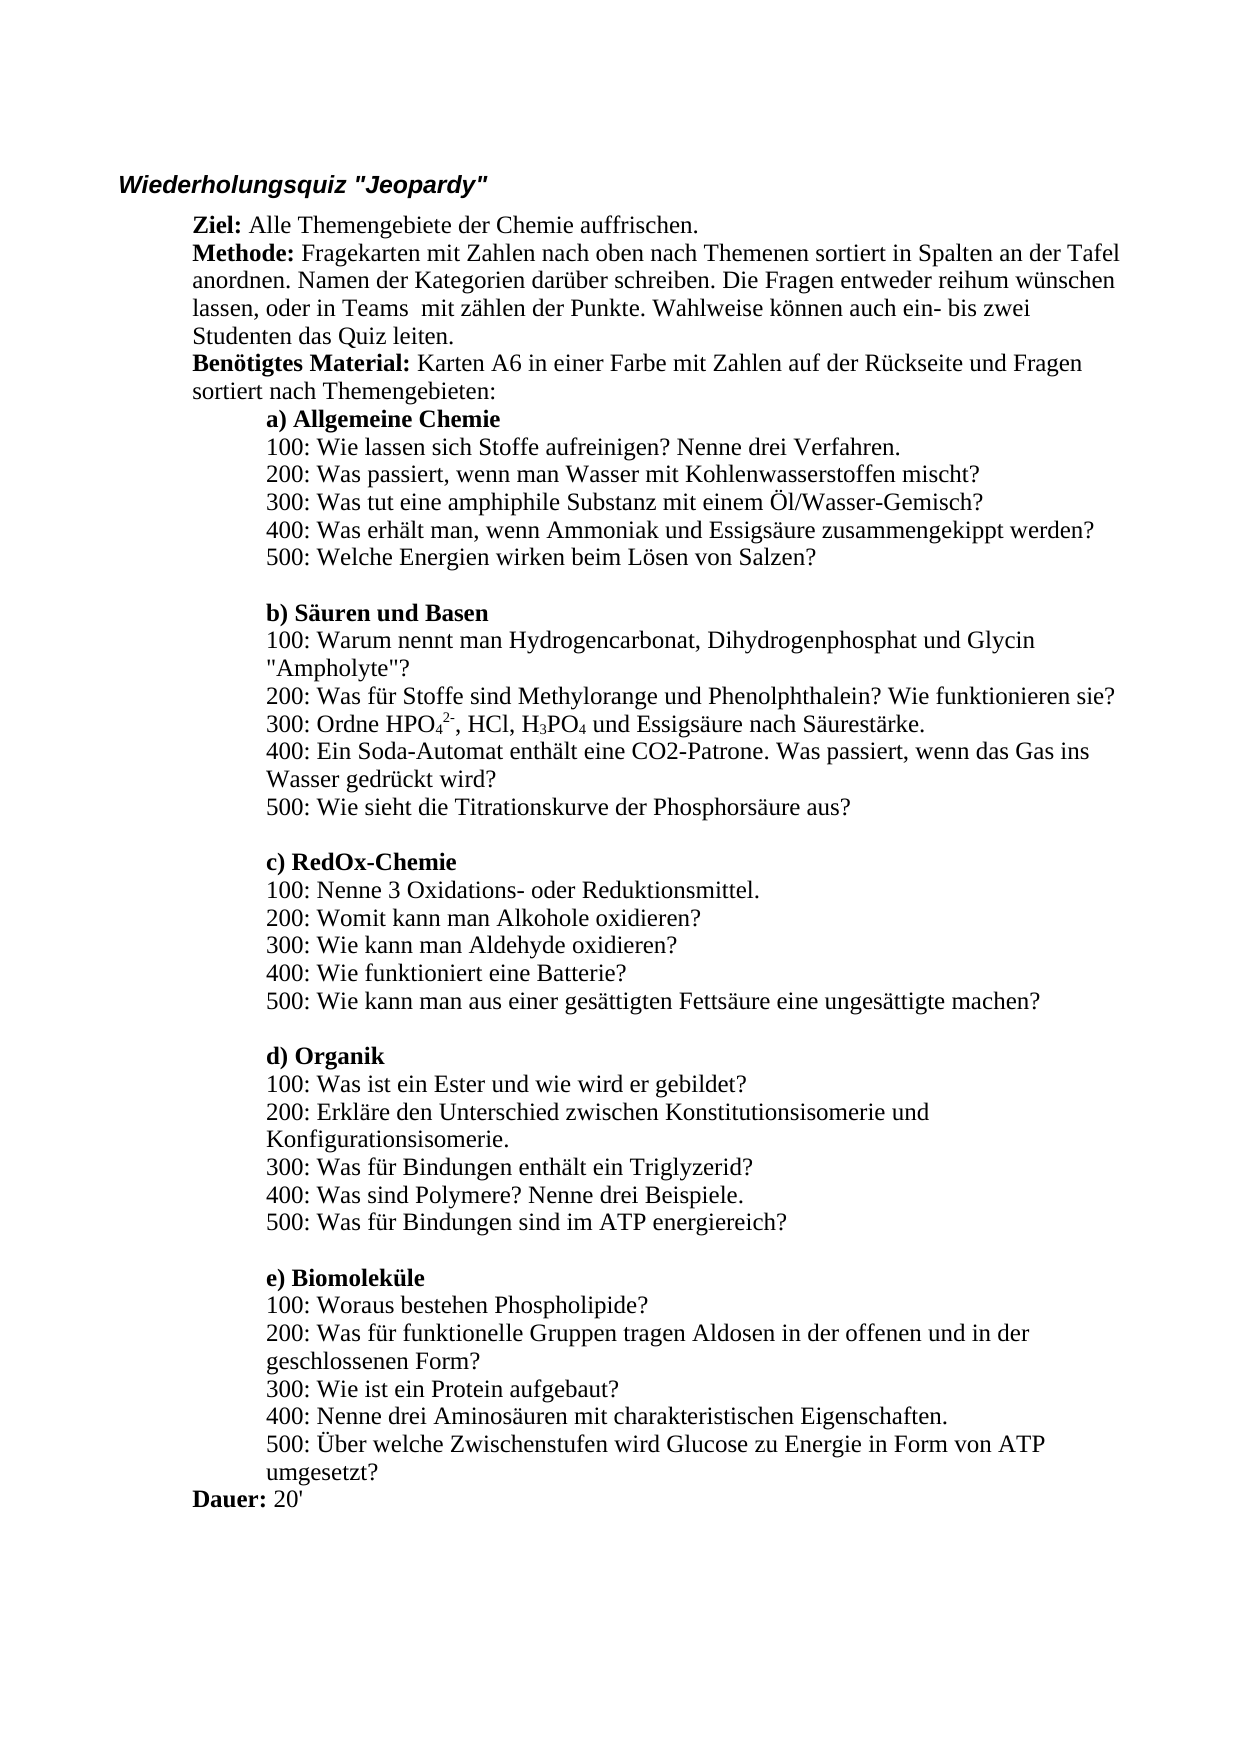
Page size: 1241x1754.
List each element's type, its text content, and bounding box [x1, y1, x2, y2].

text 200: Womit kann man Alkohole oxidieren? [266, 904, 1122, 931]
subtitle Wiederholungsquiz "Jeopardy" [118, 171, 1122, 198]
text 400: Was sind Polymere? Nenne drei Beispiele. [266, 1181, 1122, 1208]
text 200: Was passiert, wenn man Wasser mit Kohlenwasserstoffen mischt? [266, 460, 1122, 488]
text 100: Nenne 3 Oxidations- oder Reduktionsmittel. [266, 876, 1122, 904]
text 300: Wie ist ein Protein aufgebaut? [266, 1375, 1122, 1402]
text Methode: Fragekarten mit Zahlen nach oben nach Themenen sortiert in Spalten an der Tafel anordnen. Namen der Kategorien darüber schreiben. Die Fragen entweder reihum wünschen lassen, oder in Teams mit zählen der Punkte. Wahlweise können auch ein- bis zwei Studenten das Quiz leiten. [192, 239, 1122, 349]
text e) Biomoleküle [266, 1264, 1122, 1292]
text 500: Was für Bindungen sind im ATP energiereich? [266, 1208, 1122, 1236]
text 300: Wie kann man Aldehyde oxidieren? [266, 931, 1122, 959]
text a) Allgemeine Chemie [266, 405, 1122, 433]
text 400: Wie funktioniert eine Batterie? [266, 959, 1122, 987]
text 300: Ordne HPO42-, HCl, H3PO4 und Essigsäure nach Säurestärke. [266, 710, 1122, 737]
text Ziel: Alle Themengebiete der Chemie auffrischen. [192, 211, 1122, 239]
text c) RedOx-Chemie [266, 848, 1122, 876]
text 100: Woraus bestehen Phospholipide? [266, 1292, 1122, 1319]
text 200: Was für Stoffe sind Methylorange und Phenolphthalein? Wie funktionieren sie? [266, 682, 1122, 710]
text Dauer: 20' [192, 1486, 1122, 1513]
text 400: Ein Soda-Automat enthält eine CO2-Patrone. Was passiert, wenn das Gas ins Wasser gedrückt wird? [266, 737, 1122, 793]
text 100: Was ist ein Ester und wie wird er gebildet? [266, 1070, 1122, 1098]
text 500: Wie kann man aus einer gesättigten Fettsäure eine ungesättigte machen? [266, 987, 1122, 1014]
text 100: Wie lassen sich Stoffe aufreinigen? Nenne drei Verfahren. [266, 433, 1122, 460]
text b) Säuren und Basen [266, 599, 1122, 627]
text d) Organik [266, 1042, 1122, 1070]
text 500: Über welche Zwischenstufen wird Glucose zu Energie in Form von ATP umgesetzt? [266, 1430, 1122, 1486]
text 400: Was erhält man, wenn Ammoniak und Essigsäure zusammengekippt werden? [266, 516, 1122, 543]
text 300: Was tut eine amphiphile Substanz mit einem Öl/Wasser-Gemisch? [266, 488, 1122, 516]
text 200: Was für funktionelle Gruppen tragen Aldosen in der offenen und in der geschlossenen Form? [266, 1319, 1122, 1375]
text 500: Welche Energien wirken beim Lösen von Salzen? [266, 543, 1122, 571]
text 400: Nenne drei Aminosäuren mit charakteristischen Eigenschaften. [266, 1402, 1122, 1430]
text 300: Was für Bindungen enthält ein Triglyzerid? [266, 1153, 1122, 1181]
text 500: Wie sieht die Titrationskurve der Phosphorsäure aus? [266, 793, 1122, 821]
text 200: Erkläre den Unterschied zwischen Konstitutionsisomerie und Konfigurationsisomerie. [266, 1098, 1122, 1153]
text 100: Warum nennt man Hydrogencarbonat, Dihydrogenphosphat und Glycin "Ampholyte"? [266, 627, 1122, 682]
text Benötigtes Material: Karten A6 in einer Farbe mit Zahlen auf der Rückseite und Fragen sortiert nach Themengebieten: [192, 349, 1122, 405]
